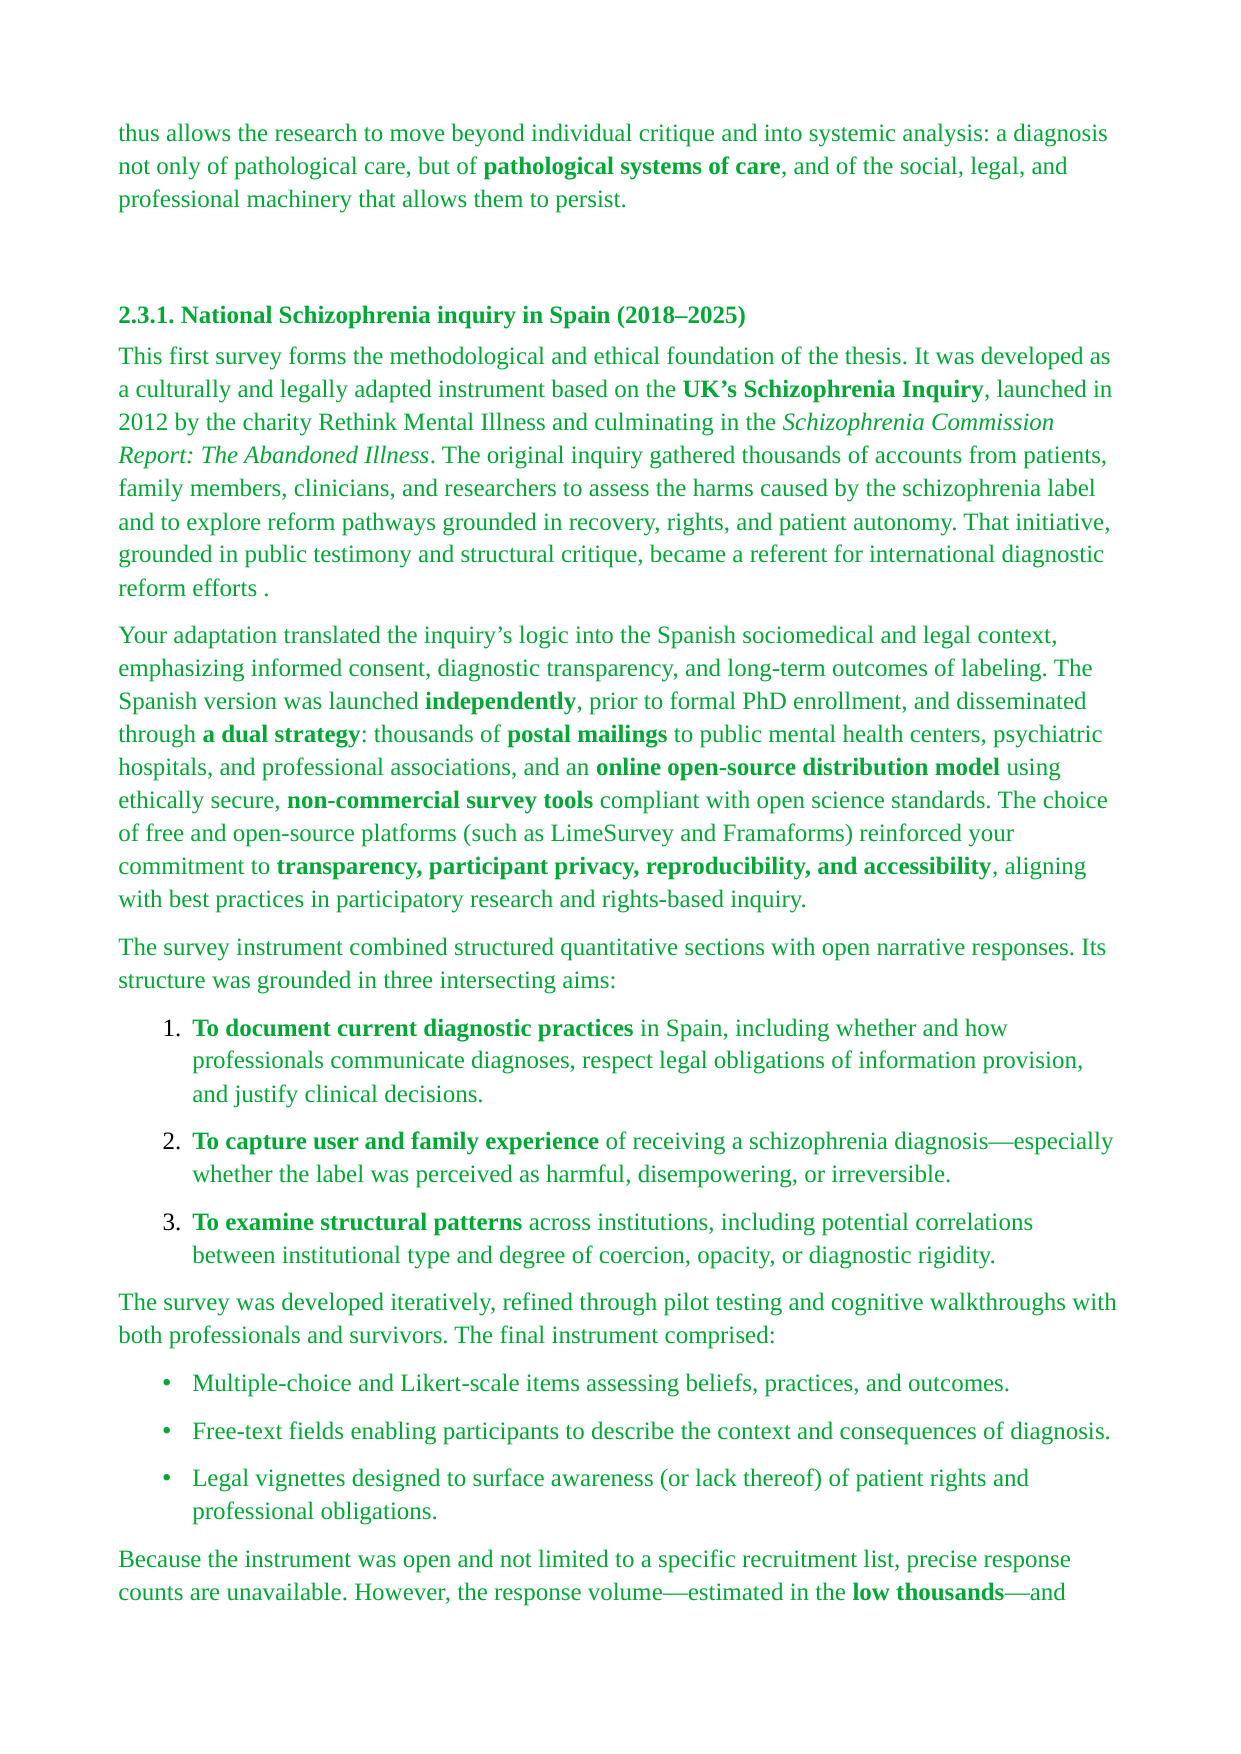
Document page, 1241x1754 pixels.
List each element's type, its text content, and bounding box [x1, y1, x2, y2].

text thus allows the research to move beyond individual critique and into systemic analysis: a diagnosis not only of pathological care, but of pathological systems of care, and of the social, legal, and professional machinery that allows them to persist. [118, 118, 1122, 213]
text The survey was developed iteratively, refined through pilot testing and cognitive walkthroughs with both professionals and survivors. The final instrument comprised: [118, 1287, 1122, 1349]
subtitle 2.3.1. National Schizophrenia inquiry in Spain (2018–2025) [118, 300, 1122, 329]
text Because the instrument was open and not limited to a specific recruitment list, precise response counts are unavailable. However, the response volume—estimated in the low thousands—and [118, 1544, 1122, 1606]
list Free-text fields enabling participants to describe the context and consequences of diagnosis. [162, 1416, 1122, 1444]
text Your adaptation translated the inquiry’s logic into the Spanish sociomedical and legal context, emphasizing informed consent, diagnostic transparency, and long-term outcomes of labeling. The Spanish version was launched independently, prior to formal PhD enrollment, and disseminated through a dual strategy: thousands of postal mailings to public mental health centers, psychiatric hospitals, and professional associations, and an online open-source distribution model using ethically secure, non-commercial survey tools compliant with open science standards. The choice of free and open-source platforms (such as LimeSurvey and Framaforms) reinforced your commitment to transparency, participant privacy, reproducibility, and accessibility, aligning with best practices in participatory research and rights-based inquiry. [118, 620, 1122, 913]
list To examine structural patterns across institutions, including potential correlations between institutional type and degree of coercion, opacity, or diagnostic rigidity. [162, 1207, 1122, 1269]
list Legal vignettes designed to surface awareness (or lack thereof) of patient rights and professional obligations. [162, 1463, 1122, 1525]
list To capture user and family experience of receiving a schizophrenia diagnosis—especially whether the label was perceived as harmful, disempowering, or irreversible. [162, 1126, 1122, 1188]
list To document current diagnostic practices in Spain, including whether and how professionals communicate diagnoses, respect legal obligations of information provision, and justify clinical decisions. [162, 1013, 1122, 1107]
text The survey instrument combined structured quantitative sections with open narrative responses. Its structure was grounded in three intersecting aims: [118, 932, 1122, 994]
text This first survey forms the methodological and ethical foundation of the thesis. It was developed as a culturally and legally adapted instrument based on the UK’s Schizophrenia Inquiry, launched in 2012 by the charity Rethink Mental Illness and culminating in the Schizophrenia Commission Report: The Abandoned Illness. The original inquiry gathered thousands of accounts from patients, family members, clinicians, and researchers to assess the harms caused by the schizophrenia label and to explore reform pathways grounded in recovery, rights, and patient autonomy. That initiative, grounded in public testimony and structural critique, became a referent for international diagnostic reform efforts . [118, 341, 1122, 601]
list Multiple-choice and Likert-scale items assessing beliefs, practices, and outcomes. [162, 1368, 1122, 1397]
